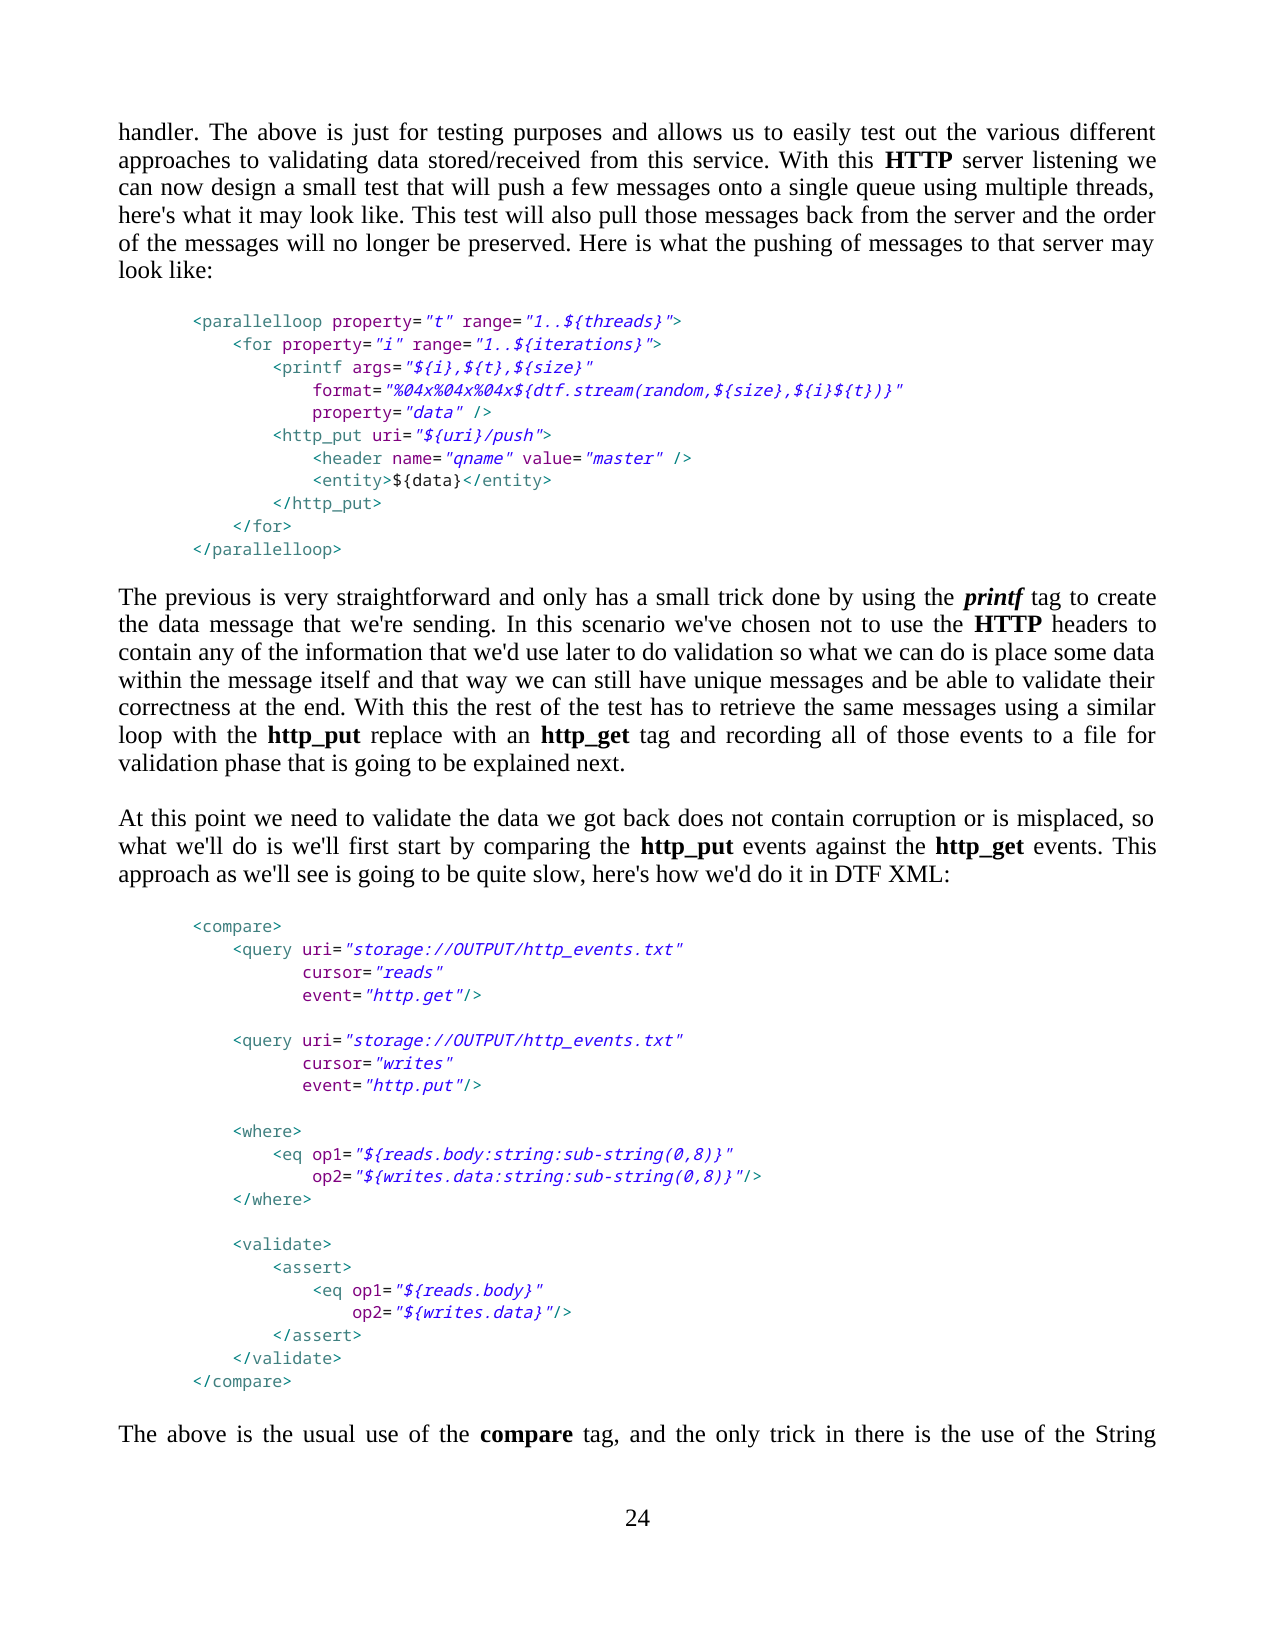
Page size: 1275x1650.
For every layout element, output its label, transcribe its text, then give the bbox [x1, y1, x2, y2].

text op2="${writes.data:string:sub-string(0,8)}"/> [192, 1165, 1157, 1188]
text <eq op1="${reads.body}" [192, 1278, 1157, 1301]
text cursor="reads" [192, 961, 1157, 983]
text event="http.get"/> [192, 983, 1157, 1006]
text </http_put> [192, 492, 1157, 514]
text property="data" /> [192, 401, 1157, 424]
text <entity>${data}</entity> [192, 469, 1157, 492]
text <validate> [192, 1233, 1157, 1256]
text </where> [192, 1188, 1157, 1210]
text cursor="writes" [192, 1051, 1157, 1074]
text <where> [192, 1119, 1157, 1142]
text <printf args="${i},${t},${size}" [192, 356, 1157, 378]
text <assert> [192, 1256, 1157, 1278]
text At this point we need to validate the data we got back does not contain corruption or is misplaced, so what we'll do is we'll first start by comparing the http_put events against the http_get events. This approach as we'll see is going to be quite slow, here's how we'd do it in DTF XML: [118, 804, 1157, 887]
text </for> [192, 514, 1157, 537]
text <compare> [192, 915, 1157, 938]
text </parallelloop> [192, 537, 1157, 560]
text <header name="qname" value="master" /> [192, 446, 1157, 469]
text <parallelloop property="t" range="1..${threads}"> [192, 310, 1157, 333]
text </compare> [192, 1369, 1157, 1392]
text event="http.put"/> [192, 1074, 1157, 1097]
text <for property="i" range="1..${iterations}"> [192, 333, 1157, 356]
text <query uri="storage://OUTPUT/http_events.txt" [192, 938, 1157, 961]
text handler. The above is just for testing purposes and allows us to easily test out the various different approaches to validating data stored/received from this service. With this HTTP server listening we can now design a small test that will push a few messages onto a single queue using multiple threads, here's what it may look like. This test will also pull those messages back from the server and the order of the messages will no longer be preserved. Here is what the pushing of messages to that server may look like: [118, 118, 1157, 284]
text <eq op1="${reads.body:string:sub-string(0,8)}" [192, 1142, 1157, 1165]
text op2="${writes.data}"/> [192, 1301, 1157, 1324]
text format="%04x%04x%04x${dtf.stream(random,${size},${i}${t})}" [192, 378, 1157, 401]
text </validate> [192, 1347, 1157, 1369]
text </assert> [192, 1324, 1157, 1347]
text <http_put uri="${uri}/push"> [192, 424, 1157, 446]
text <query uri="storage://OUTPUT/http_events.txt" [192, 1029, 1157, 1051]
text The previous is very straightforward and only has a small trick done by using the printf tag to create the data message that we're sending. In this scenario we've chosen not to use the HTTP headers to contain any of the information that we'd use later to do validation so what we can do is place some data within the message itself and that way we can still have unique messages and be able to validate their correctness at the end. With this the rest of the test has to retrieve the same messages using a similar loop with the http_put replace with an http_get tag and recording all of those events to a file for validation phase that is going to be explained next. [118, 583, 1157, 777]
text The above is the usual use of the compare tag, and the only trick in there is the use of the String [118, 1420, 1157, 1447]
